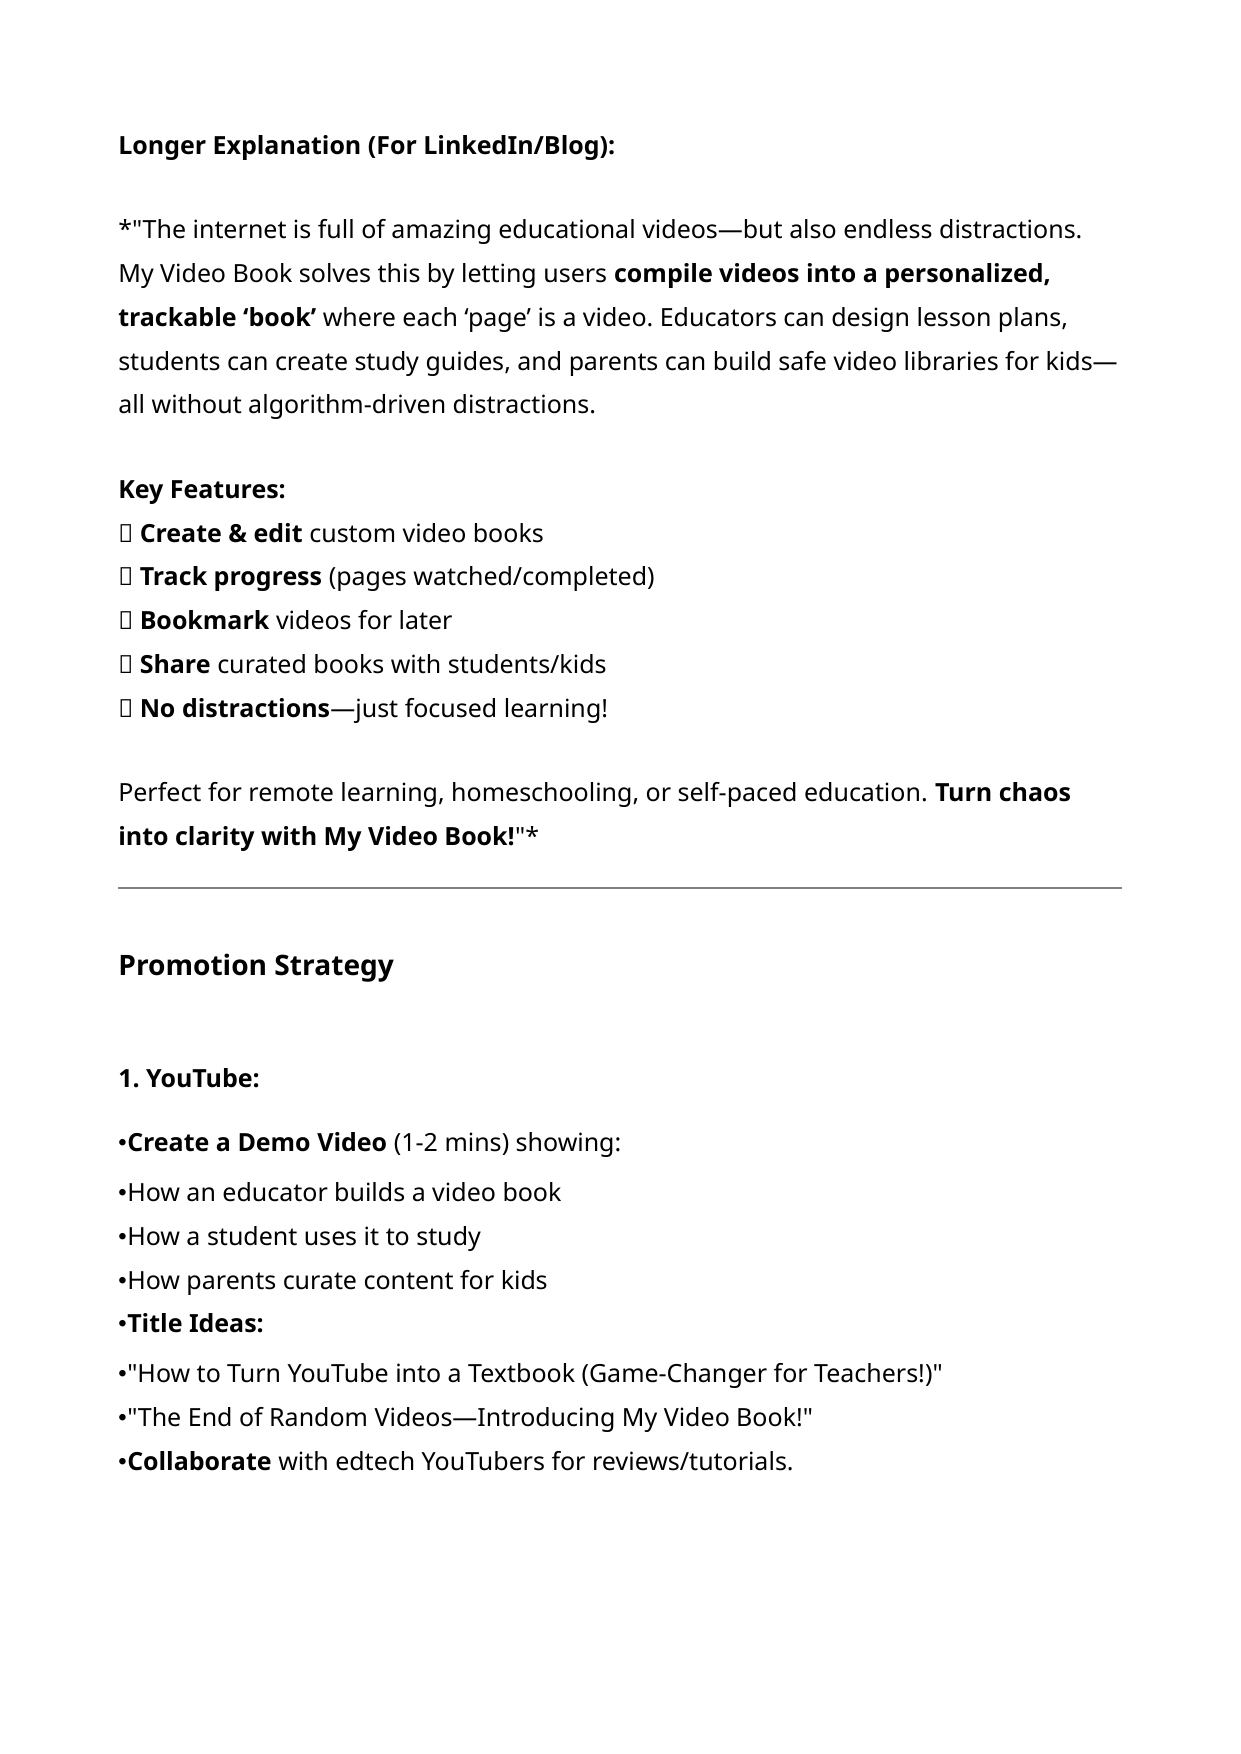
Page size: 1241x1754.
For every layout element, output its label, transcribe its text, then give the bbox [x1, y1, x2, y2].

list Title Ideas: [118, 1296, 1122, 1340]
list How an educator builds a video book [118, 1165, 1122, 1209]
list How parents curate content for kids [118, 1253, 1122, 1296]
list How a student uses it to study [118, 1209, 1122, 1253]
text Key Features: ✅ Create & edit custom video books ✅ Track progress (pages watched/completed) ✅ Bookmark videos for later ✅ Share curated books with students/kids ✅ No distractions—just focused learning! [118, 462, 1122, 724]
text Perfect for remote learning, homeschooling, or self-paced education. Turn chaos into clarity with My Video Book!"* [118, 765, 1122, 852]
subtitle 1. YouTube: [118, 1051, 1122, 1095]
text *"The internet is full of amazing educational videos—but also endless distractions. My Video Book solves this by letting users compile videos into a personalized, trackable ‘book’ where each ‘page’ is a video. Educators can design lesson plans, students can create study guides, and parents can build safe video libraries for kids—all without algorithm-driven distractions. [118, 202, 1122, 421]
list Collaborate with edtech YouTubers for reviews/tutorials. [118, 1434, 1122, 1478]
list Create a Demo Video (1-2 mins) showing: [118, 1115, 1122, 1159]
subtitle Longer Explanation (For LinkedIn/Blog): [118, 118, 1122, 162]
list "The End of Random Videos—Introducing My Video Book!" [118, 1390, 1122, 1434]
list "How to Turn YouTube into a Textbook (Game-Changer for Teachers!)" [118, 1346, 1122, 1390]
subtitle Promotion Strategy [118, 945, 1122, 983]
